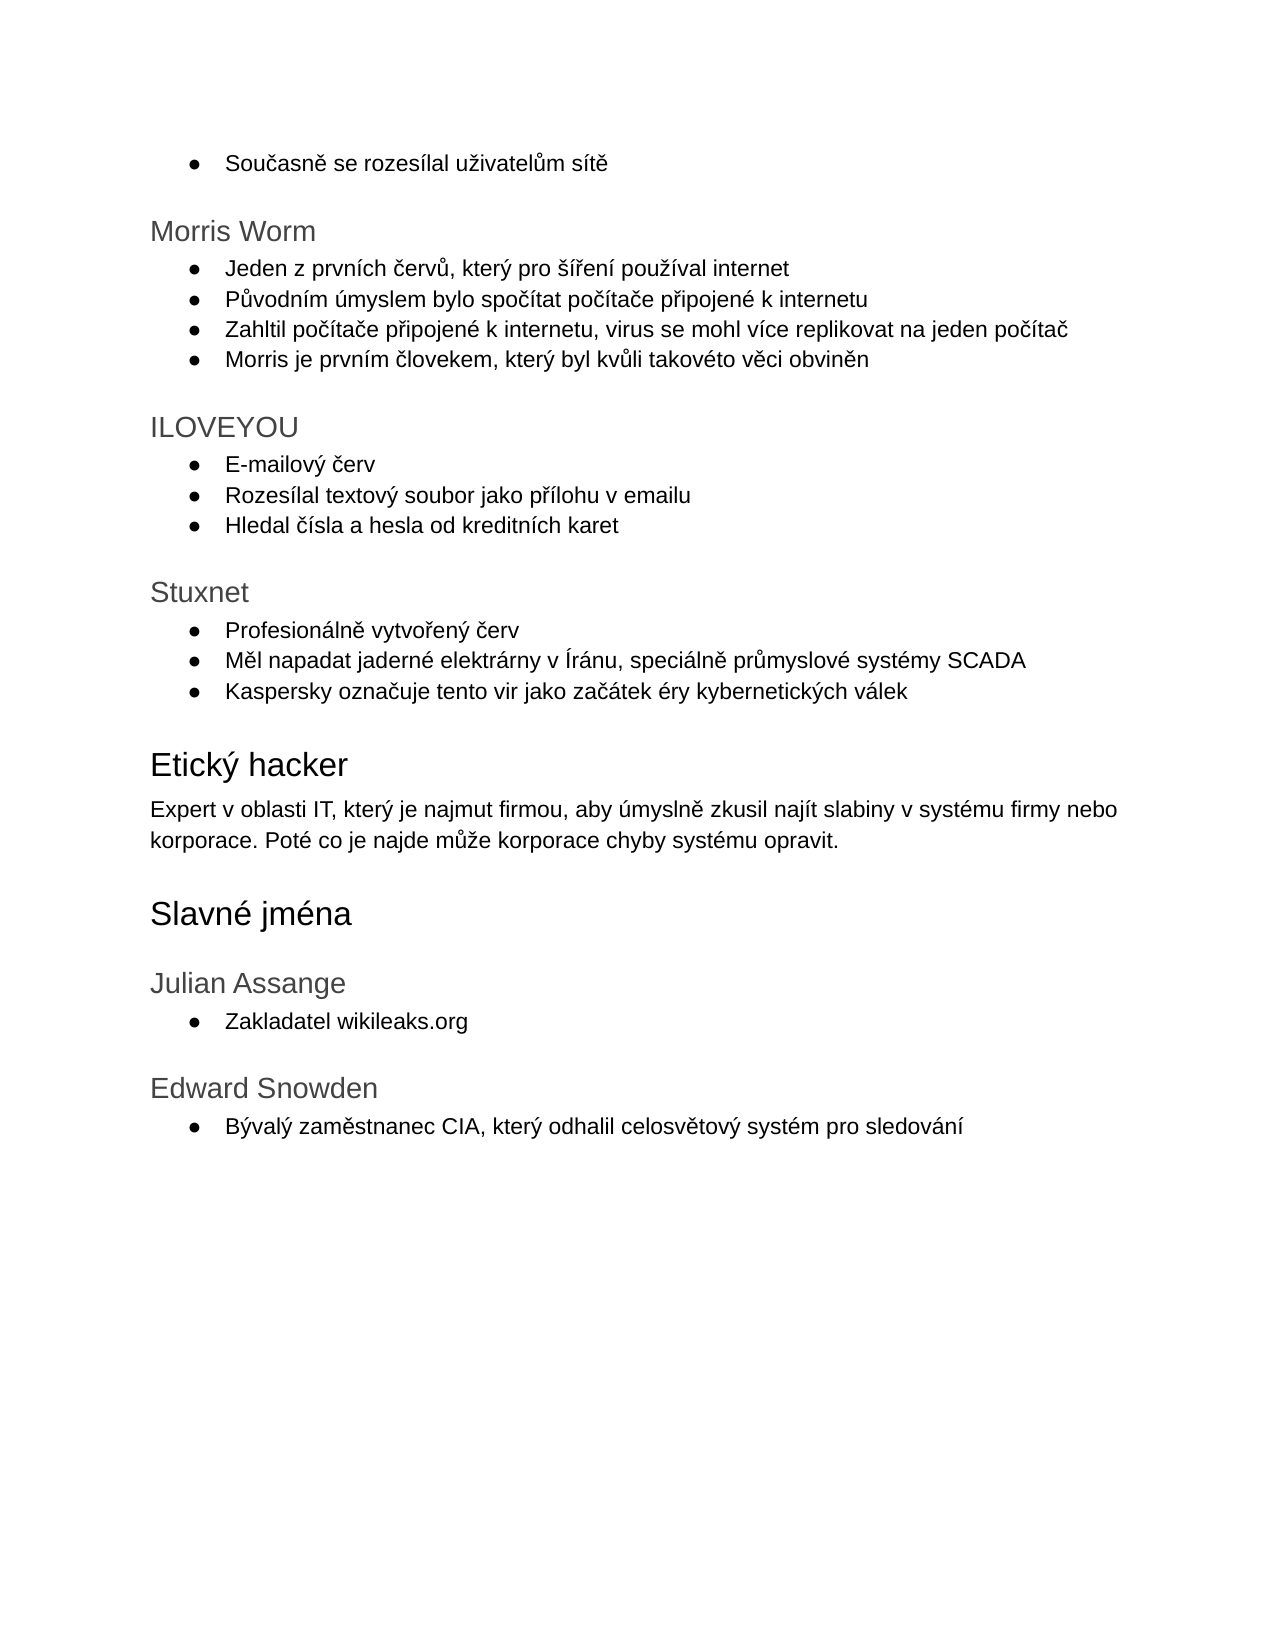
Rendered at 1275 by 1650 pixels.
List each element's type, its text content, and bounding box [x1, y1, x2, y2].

list Morris je prvním človekem, který byl kvůli takovéto věci obviněn [187, 346, 1125, 372]
list Kaspersky označuje tento vir jako začátek éry kybernetických válek [187, 678, 1125, 704]
text Expert v oblasti IT, který je najmut firmou, aby úmyslně zkusil najít slabiny v systému firmy nebo korporace. Poté co je najde může korporace chyby systému opravit. [150, 796, 1125, 853]
subtitle Edward Snowden [150, 1071, 1125, 1105]
subtitle Morris Worm [150, 213, 1125, 247]
list Měl napadat jaderné elektrárny v Íránu, speciálně průmyslové systémy SCADA [187, 647, 1125, 674]
list Rozesílal textový soubor jako přílohu v emailu [187, 482, 1125, 508]
subtitle Etický hacker [150, 745, 1125, 784]
list Zakladatel wikileaks.org [187, 1008, 1125, 1034]
list E-mailový červ [187, 451, 1125, 478]
list Bývalý zaměstnanec CIA, který odhalil celosvětový systém pro sledování [187, 1113, 1125, 1140]
list Hledal čísla a hesla od kreditních karet [187, 512, 1125, 538]
list Profesionálně vytvořený červ [187, 617, 1125, 644]
subtitle ILOVEYOU [150, 409, 1125, 443]
subtitle Julian Assange [150, 966, 1125, 999]
subtitle Stuxnet [150, 575, 1125, 609]
list Zahltil počítače připojené k internetu, virus se mohl více replikovat na jeden počítač [187, 316, 1125, 342]
list Současně se rozesílal uživatelům sítě [187, 150, 1125, 176]
list Původním úmyslem bylo spočítat počítače připojené k internetu [187, 286, 1125, 312]
list Jeden z prvních červů, který pro šíření používal internet [187, 255, 1125, 282]
subtitle Slavné jména [150, 894, 1125, 933]
